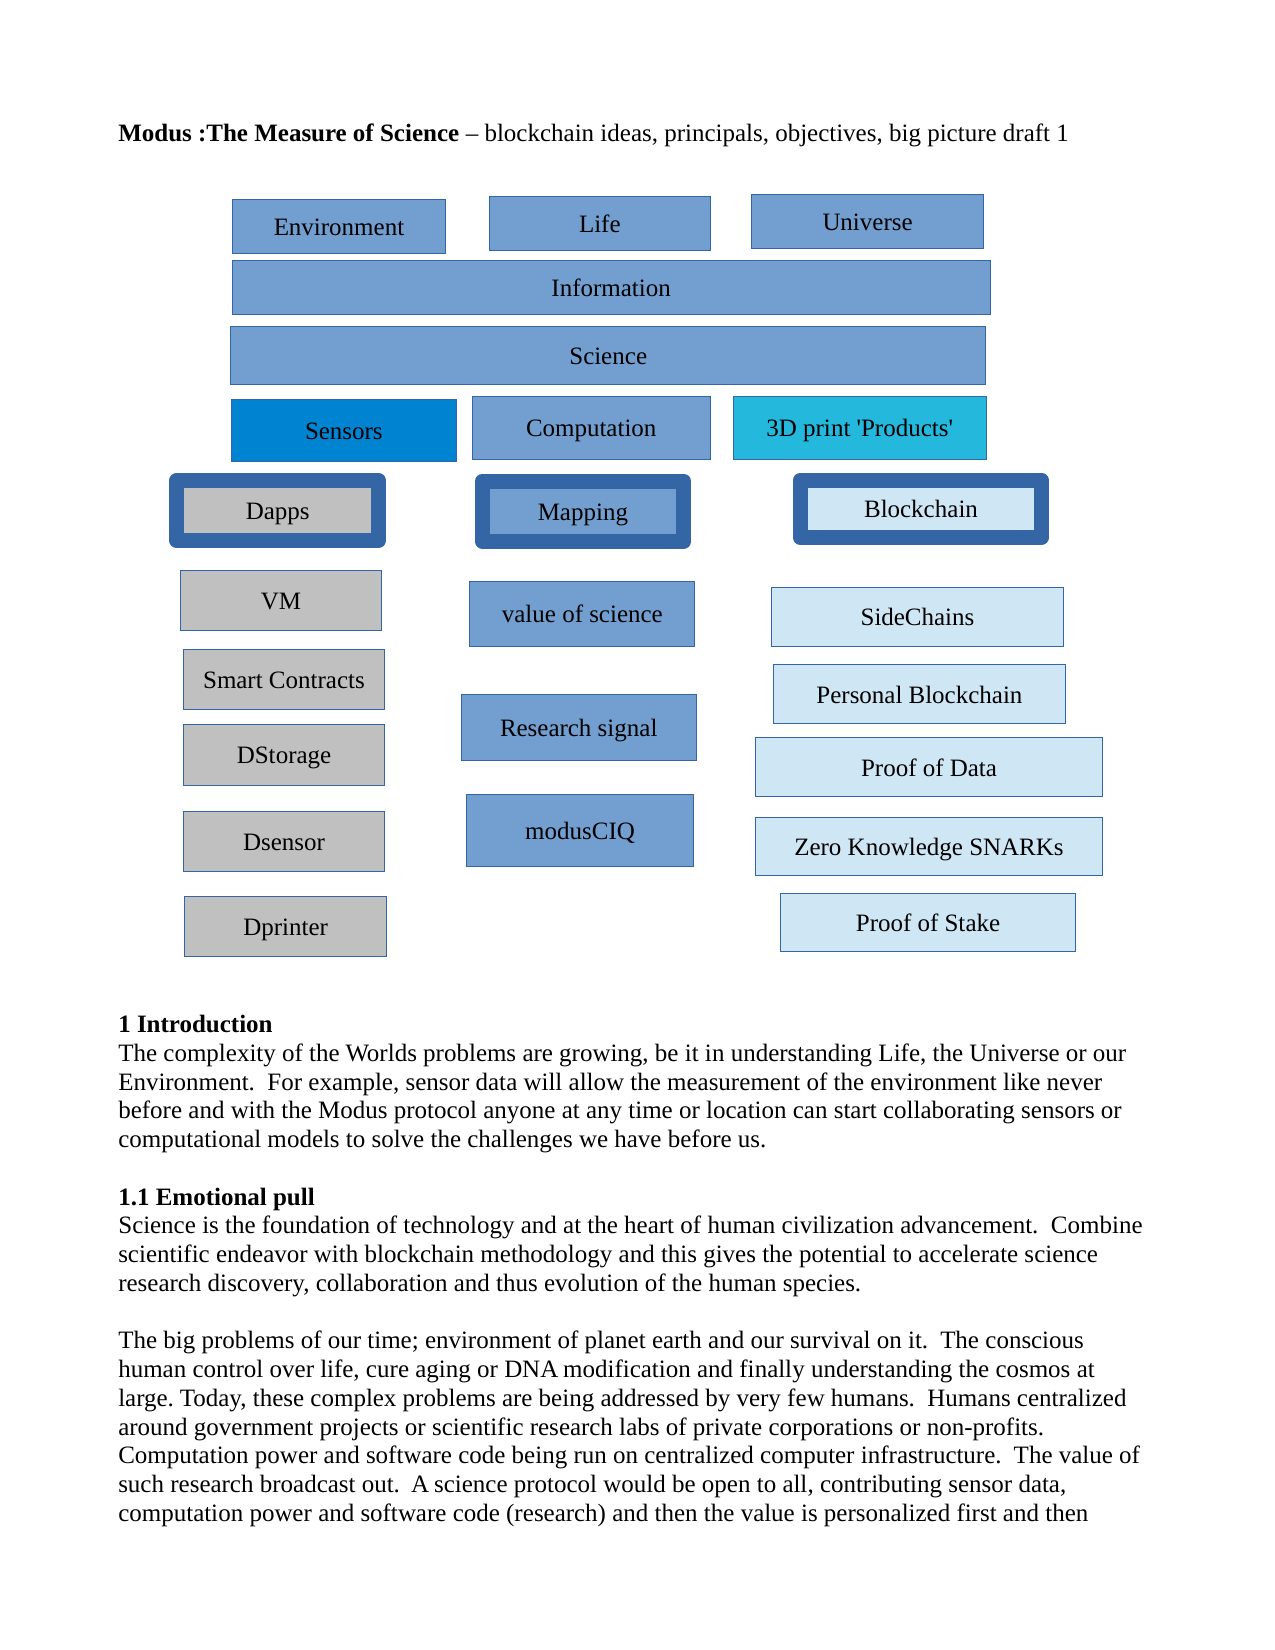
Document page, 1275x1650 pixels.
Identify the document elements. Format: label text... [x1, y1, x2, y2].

text Modus :The Measure of Science – blockchain ideas, principals, objectives, big picture draft 1 [118, 118, 1157, 147]
text 1 Introduction [118, 1009, 1157, 1038]
text 1.1 Emotional pull [118, 1182, 1157, 1211]
text Science is the foundation of technology and at the heart of human civilization advancement. Combine scientific endeavor with blockchain methodology and this gives the potential to accelerate science research discovery, collaboration and thus evolution of the human species. [118, 1211, 1157, 1297]
text The complexity of the Worlds problems are growing, be it in understanding Life, the Universe or our Environment. For example, sensor data will allow the measurement of the environment like never before and with the Modus protocol anyone at any time or location can start collaborating sensors or computational models to solve the challenges we have before us. [118, 1038, 1157, 1153]
text The big problems of our time; environment of planet earth and our survival on it. The conscious human control over life, cure aging or DNA modification and finally understanding the cosmos at large. Today, these complex problems are being addressed by very few humans. Humans centralized around government projects or scientific research labs of private corporations or non-profits. Computation power and software code being run on centralized computer infrastructure. The value of such research broadcast out. A science protocol would be open to all, contributing sensor data, computation power and software code (research) and then the value is personalized first and then [118, 1326, 1157, 1527]
